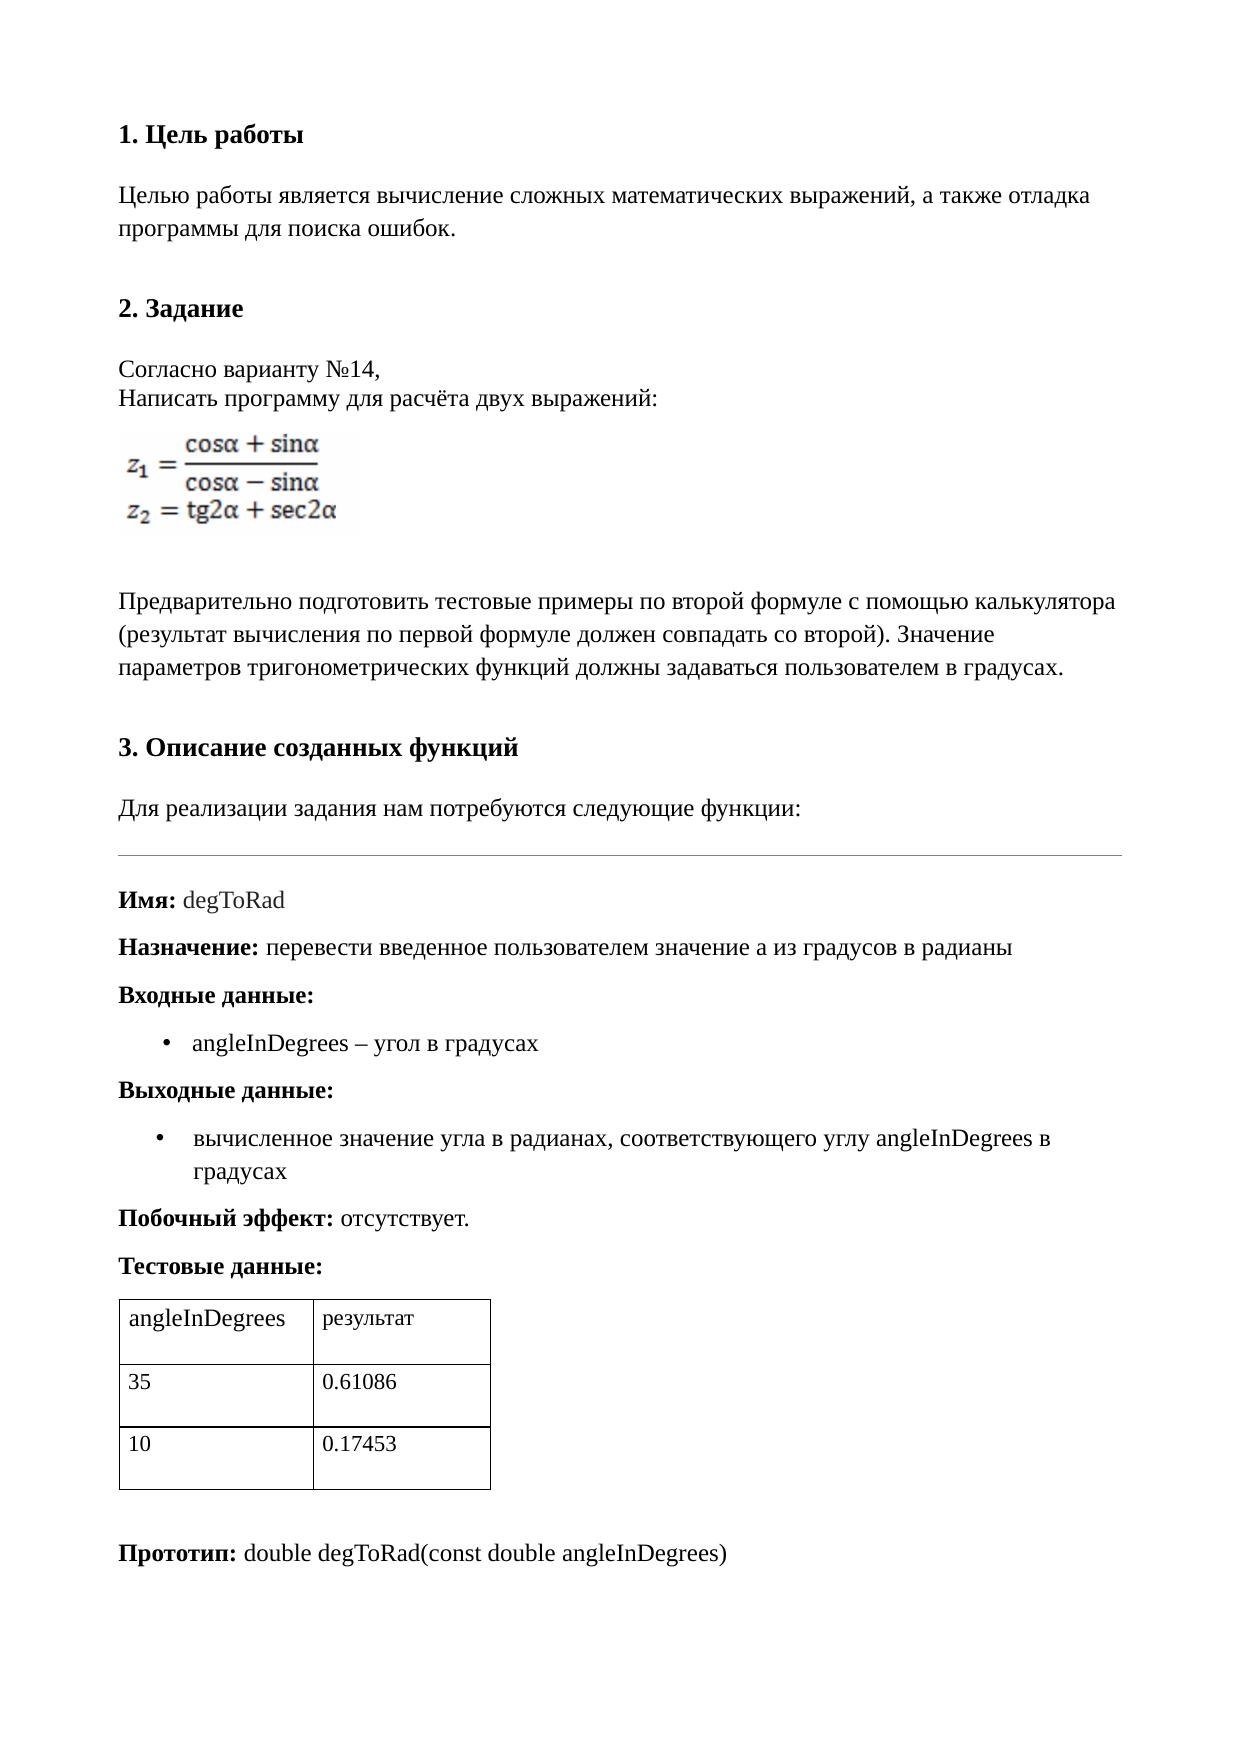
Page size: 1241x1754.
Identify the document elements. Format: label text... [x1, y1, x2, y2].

table_header результат [314, 1300, 490, 1364]
text Для реализации задания нам потребуются следующие функции: [118, 793, 1122, 822]
text 1. Цель работы [118, 118, 1122, 149]
text Назначение: перевести введенное пользователем значение a из градусов в радианы [118, 932, 1122, 961]
text Предварительно подготовить тестовые примеры по второй формуле с помощью калькулятора (результат вычисления по первой формуле должен совпадать со второй). Значение параметров тригонометрических функций должны задаваться пользователем в градусах. [118, 586, 1122, 681]
table_cell 35 [120, 1365, 313, 1426]
text Согласно варианту №14, [118, 354, 1122, 383]
text Побочный эффект: отсутствует. [118, 1203, 1122, 1232]
list вычисленное значение угла в радианах, соответствующего углу angleInDegrees в градусах [156, 1123, 1122, 1184]
text 2. Задание [118, 292, 1122, 323]
text Тестовые данные: [118, 1251, 1122, 1280]
table_cell 0.17453 [314, 1428, 490, 1489]
table_cell 10 [120, 1428, 313, 1489]
text 3. Описание созданных функций [118, 731, 1122, 762]
text Целью работы является вычисление сложных математических выражений, а также отладка программы для поиска ошибок. [118, 180, 1122, 242]
text Входные данные: [118, 980, 1122, 1009]
table_cell 0.61086 [314, 1365, 490, 1426]
text Прототип: double degToRad(const double angleInDegrees) [118, 1538, 1122, 1567]
text Имя: degToRad [118, 885, 1122, 913]
picture [115, 430, 359, 538]
table_header angleInDegrees [120, 1300, 313, 1364]
list angleInDegrees – угол в градусах [162, 1028, 1122, 1056]
text Написать программу для расчёта двух выражений: [118, 383, 1122, 412]
text Выходные данные: [118, 1075, 1122, 1104]
